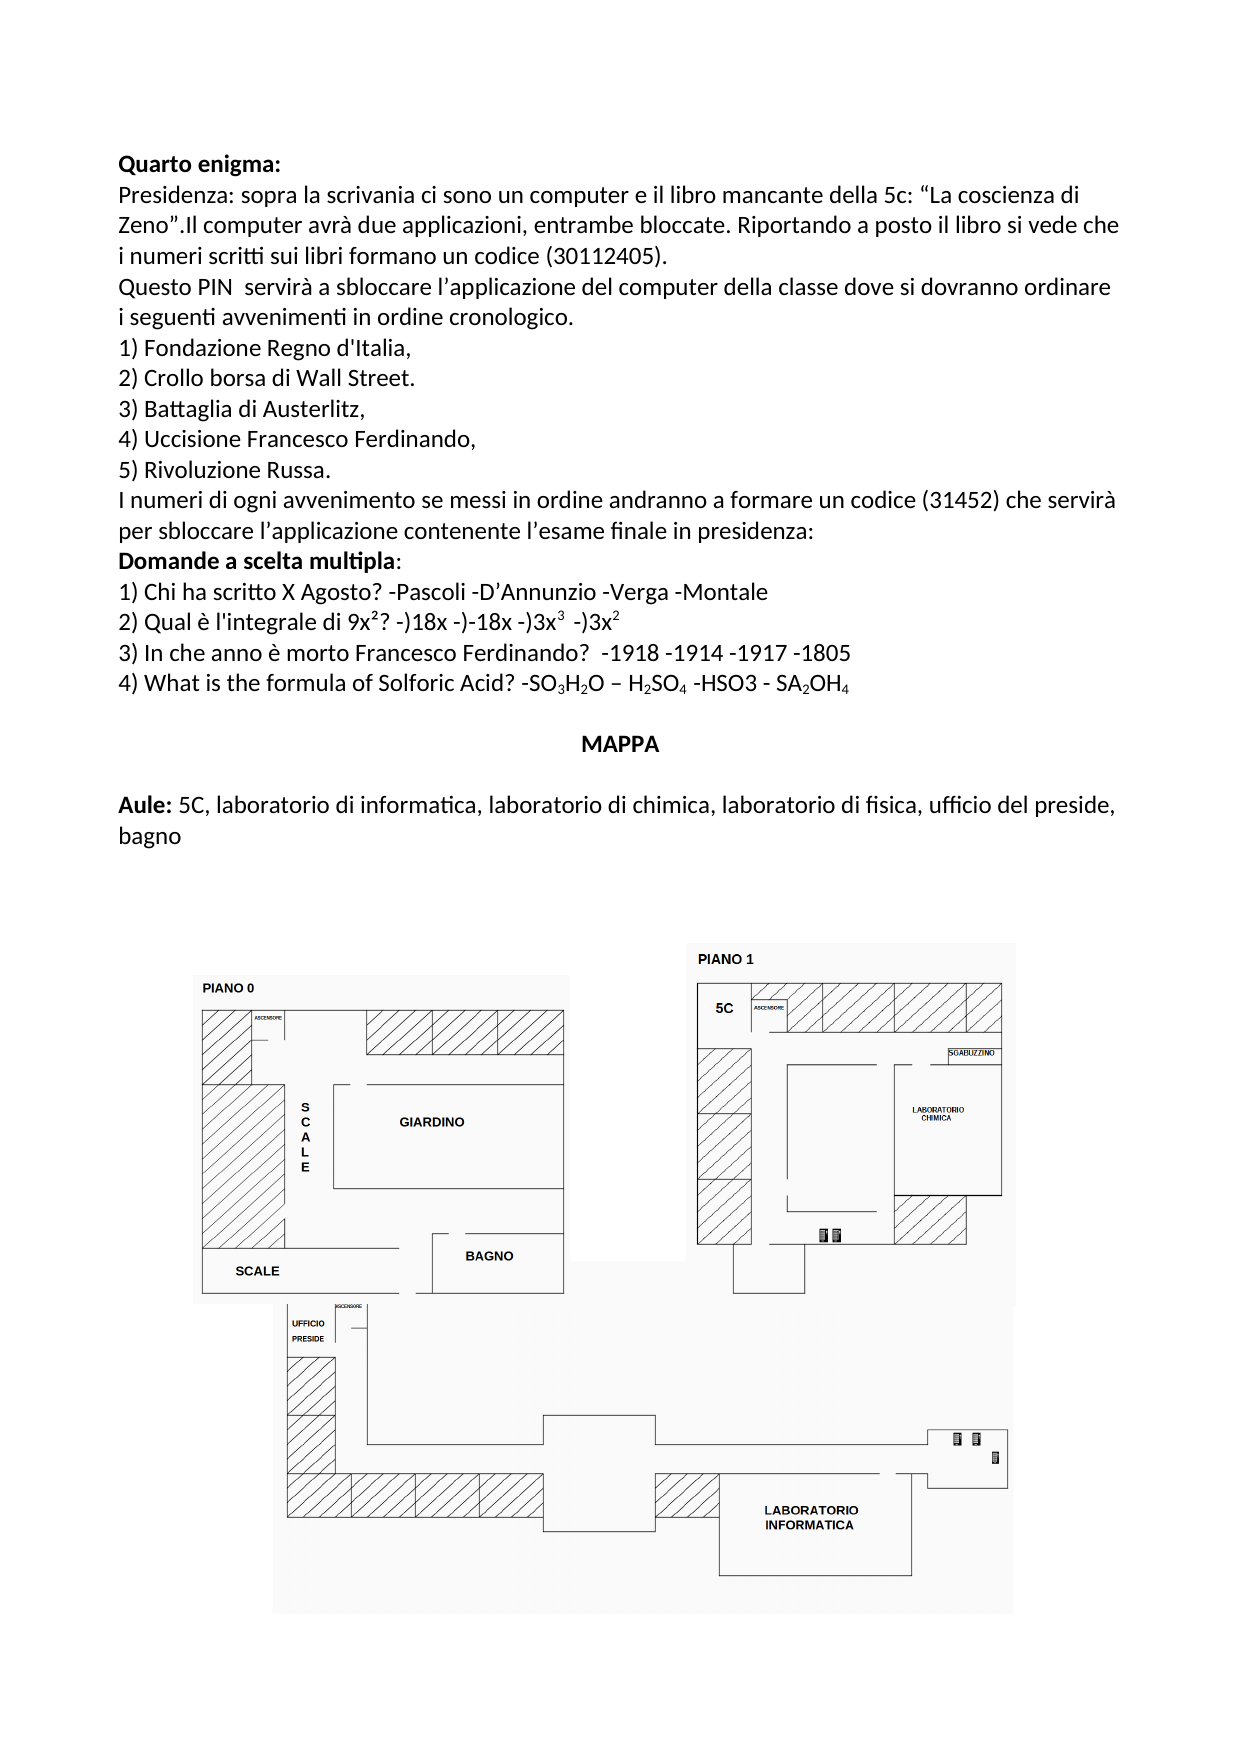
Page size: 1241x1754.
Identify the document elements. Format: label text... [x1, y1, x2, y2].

text 2) Crollo borsa di Wall Street. [118, 362, 1122, 393]
text 3) In che anno è morto Francesco Ferdinando? -1918 -1914 -1917 -1805 [118, 637, 1122, 667]
text 1) Fondazione Regno d'Italia, [118, 332, 1122, 362]
text 4) Uccisione Francesco Ferdinando, [118, 423, 1122, 454]
picture [192, 943, 1016, 1614]
text Domande a scelta multipla: [118, 545, 1122, 576]
text Quarto enigma: [118, 149, 1122, 179]
text 5) Rivoluzione Russa. [118, 454, 1122, 484]
text 1) Chi ha scritto X Agosto? -Pascoli -D’Annunzio -Verga -Montale [118, 576, 1122, 606]
text 4) What is the formula of Solforic Acid? -SO3H2O – H2SO4 -HSO3 - SA2OH4 [118, 667, 1122, 698]
text Presidenza: sopra la scrivania ci sono un computer e il libro mancante della 5c: “La coscienza di Zeno”.Il computer avrà due applicazioni, entrambe bloccate. Riportando a posto il libro si vede che i numeri scritti sui libri formano un codice (30112405). [118, 179, 1122, 271]
text 3) Battaglia di Austerlitz, [118, 393, 1122, 423]
text 2) Qual è l'integrale di 9x²? -)18x -)-18x -)3x3 -)3x2 [118, 606, 1122, 637]
text Aule: 5C, laboratorio di informatica, laboratorio di chimica, laboratorio di fisica, ufficio del preside, bagno [118, 789, 1122, 851]
text I numeri di ogni avvenimento se messi in ordine andranno a formare un codice (31452) che servirà per sbloccare l’applicazione contenente l’esame finale in presidenza: [118, 484, 1122, 545]
text Questo PIN servirà a sbloccare l’applicazione del computer della classe dove si dovranno ordinare i seguenti avvenimenti in ordine cronologico. [118, 271, 1122, 332]
text MAPPA [118, 728, 1122, 759]
